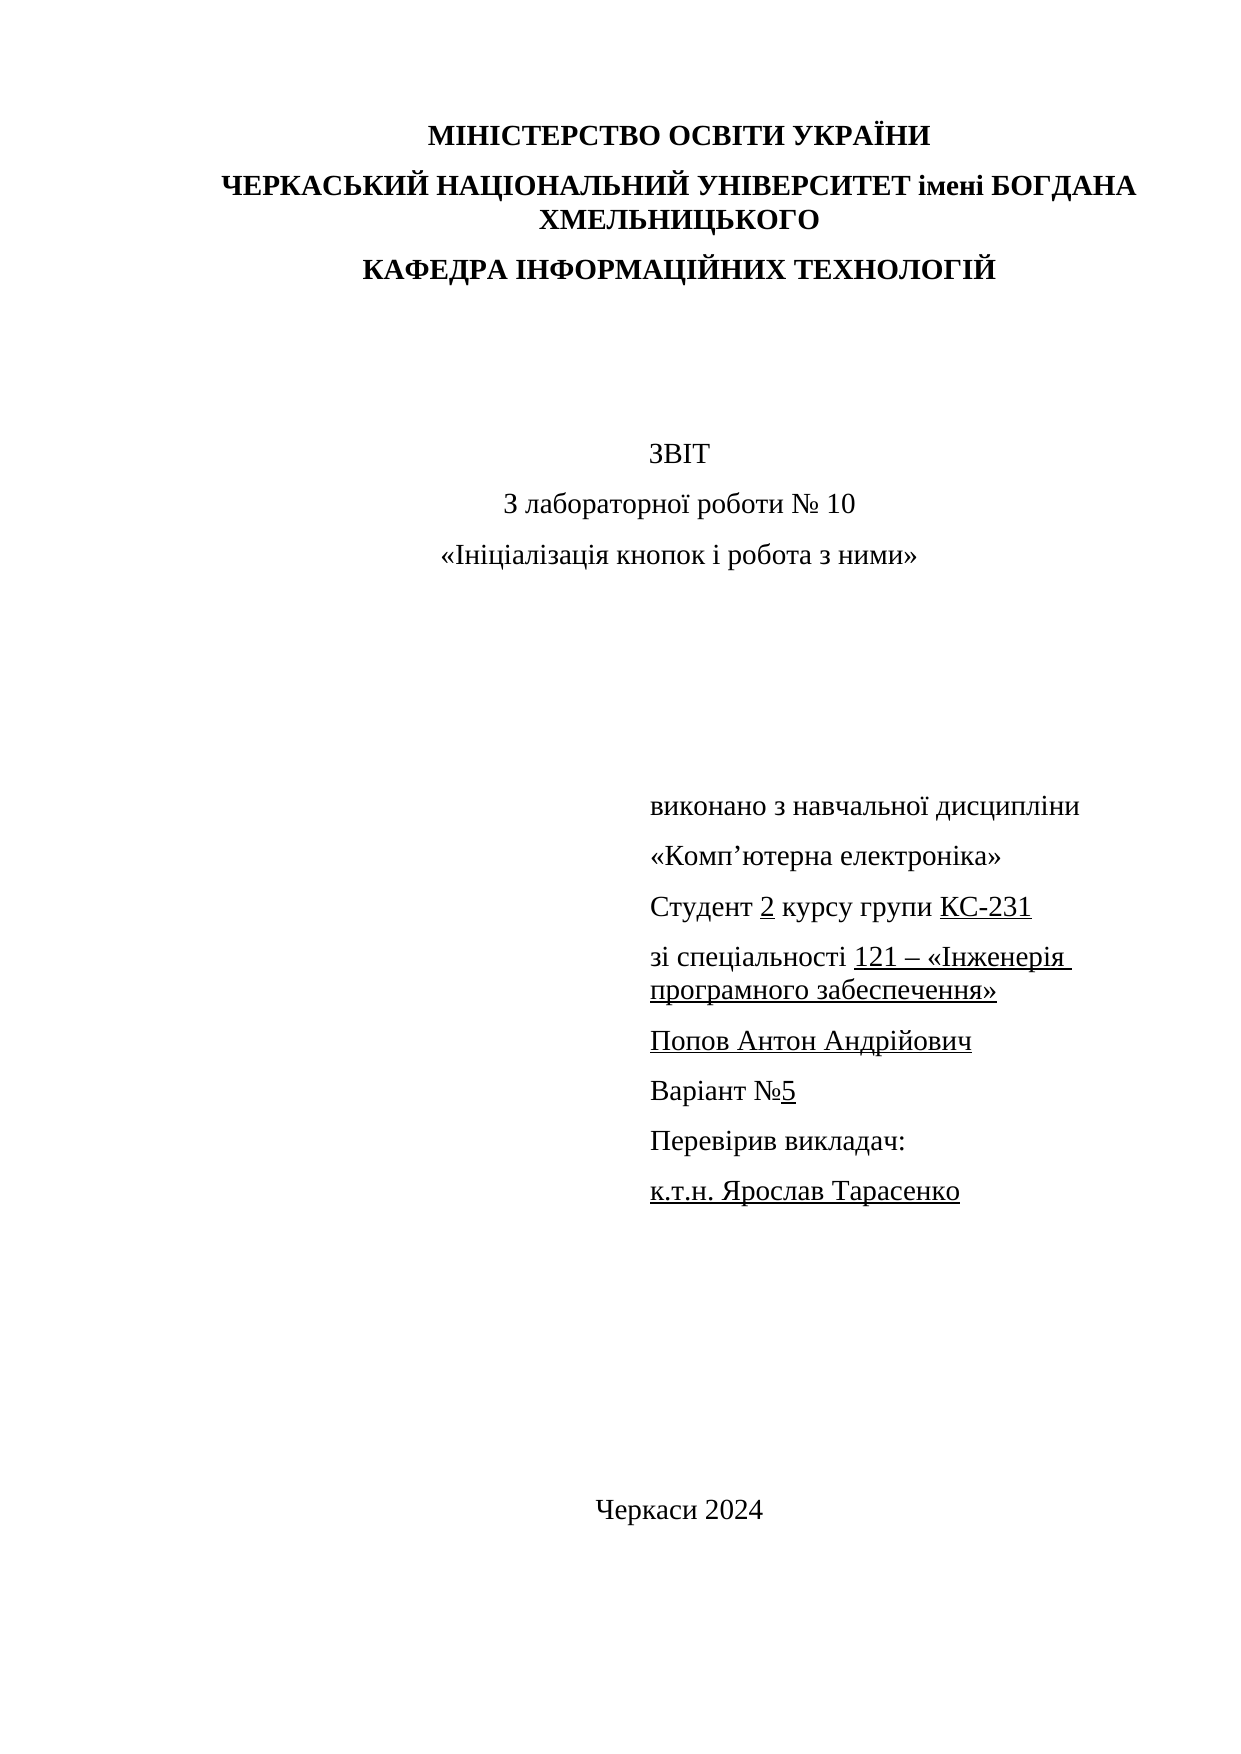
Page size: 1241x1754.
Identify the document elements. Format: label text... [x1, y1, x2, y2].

text к.т.н. Ярослав Тарасенко [650, 1173, 1181, 1207]
text Варіант №5 [650, 1073, 1181, 1106]
text З лабораторної роботи № 10 [177, 487, 1181, 520]
text ЧЕРКАСЬКИЙ НАЦІОНАЛЬНИЙ УНІВЕРСИТЕТ імені БОГДАНА ХМЕЛЬНИЦЬКОГО [177, 168, 1181, 235]
text Черкаси 2024 [177, 1223, 1181, 1553]
text Студент 2 курсу групи КС-231 [650, 889, 1181, 922]
text Перевірив викладач: [650, 1123, 1181, 1157]
text зі спеціальності 121 – «Інженерія програмного забеспечення» [650, 939, 1181, 1006]
text виконано з навчальної дисципліни [650, 587, 1181, 822]
text ЗВІТ [177, 302, 1181, 470]
text «Комп’ютерна електроніка» [650, 838, 1181, 872]
text «Ініціалізація кнопок і робота з ними» [177, 537, 1181, 570]
text МІНІСТЕРСТВО ОСВІТИ УКРАЇНИ [177, 118, 1181, 152]
text Попов Антон Андрійович [650, 1023, 1181, 1056]
text КАФЕДРА ІНФОРМАЦІЙНИХ ТЕХНОЛОГІЙ [177, 252, 1181, 286]
